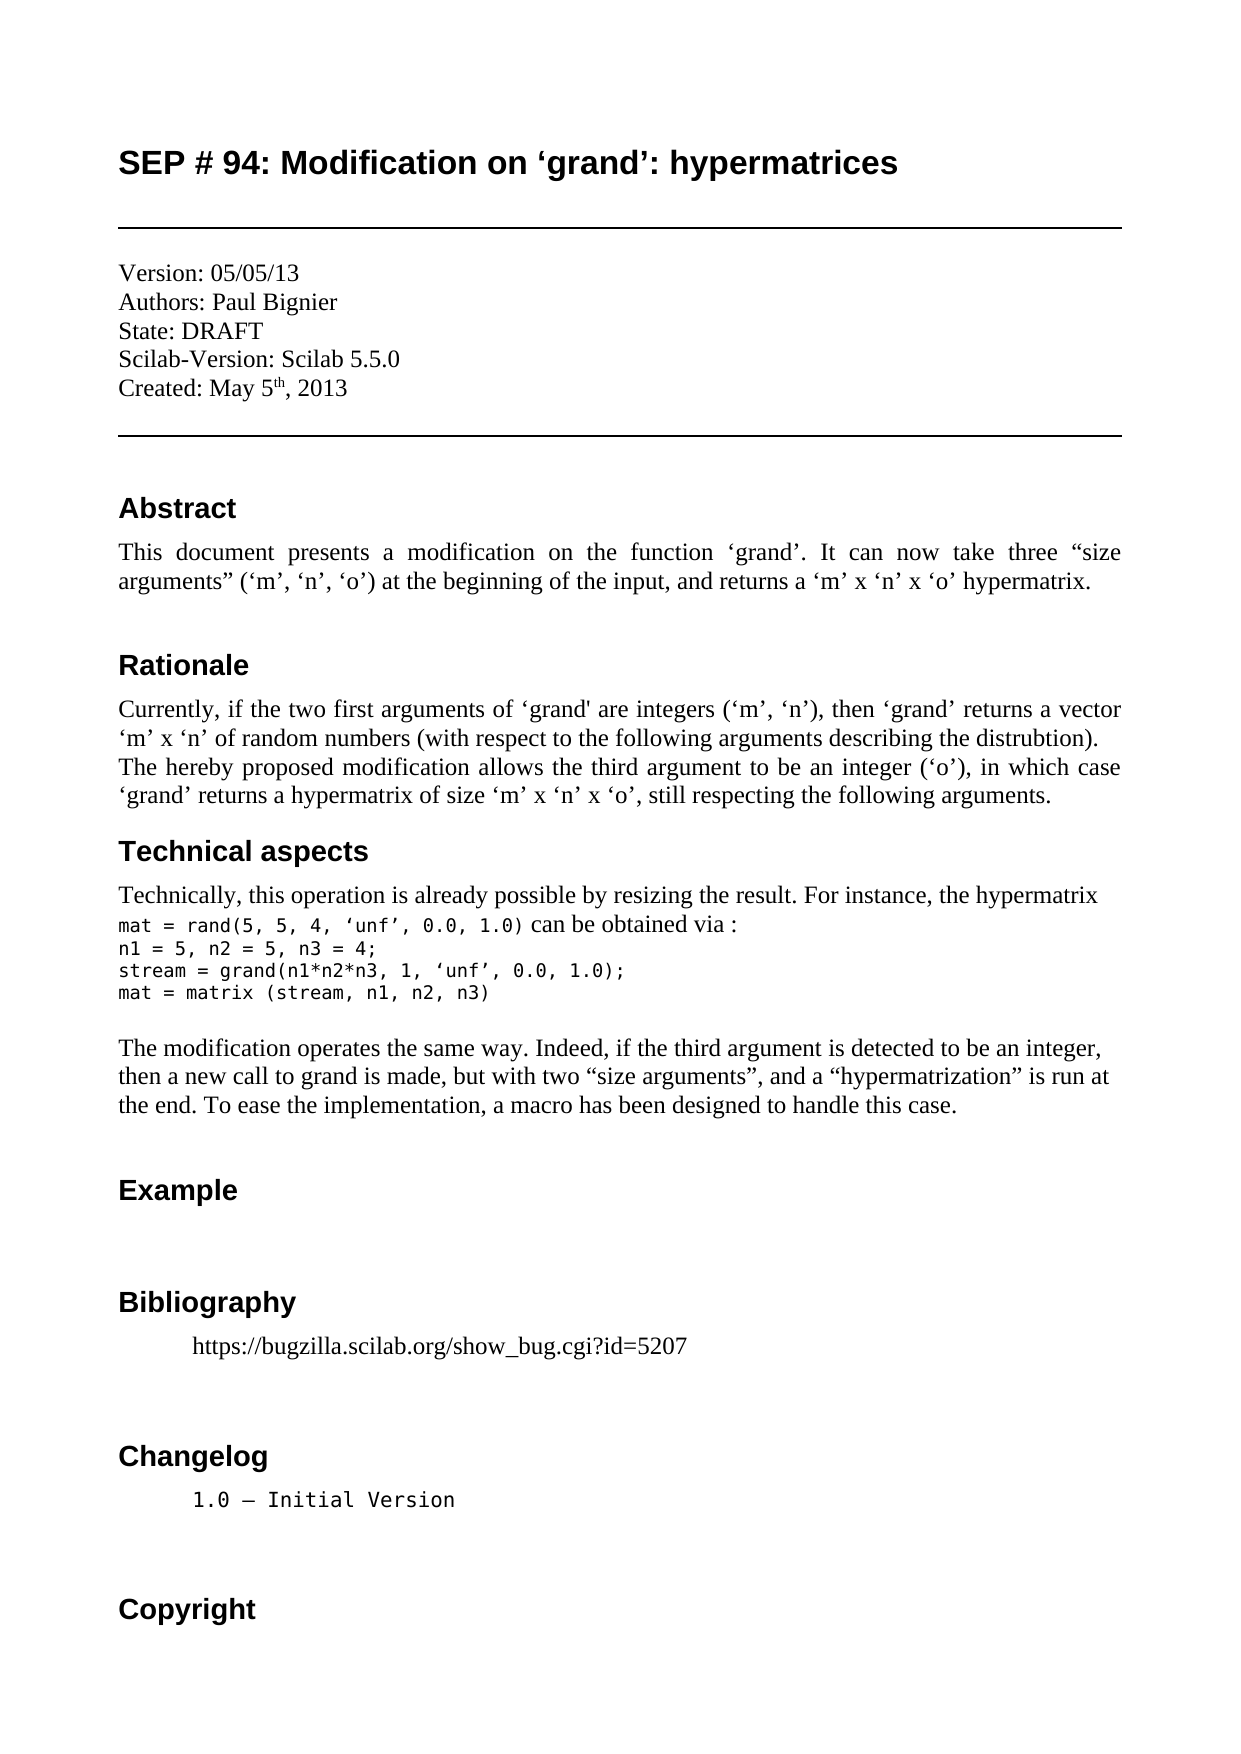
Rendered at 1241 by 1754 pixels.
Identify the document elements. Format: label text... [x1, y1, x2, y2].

subtitle SEP # 94: Modification on ‘grand’: hypermatrices [118, 143, 1122, 182]
subtitle Copyright [118, 1592, 1122, 1626]
text Authors: Paul Bignier [118, 287, 1122, 316]
subtitle Abstract [118, 491, 1122, 524]
text n1 = 5, n2 = 5, n3 = 4; [118, 938, 1122, 960]
subtitle Bibliography [118, 1285, 1122, 1318]
text https://bugzilla.scilab.org/show_bug.cgi?id=5207 [118, 1331, 1122, 1360]
text State: DRAFT [118, 316, 1122, 344]
text Technically, this operation is already possible by resizing the result. For instance, the hypermatrix mat = rand(5, 5, 4, ‘unf’, 0.0, 1.0) can be obtained via :﻿ [118, 880, 1122, 938]
text This document presents a modification on the function ‘grand’. It can now take three “size arguments” (‘m’, ‘n’, ‘o’) at the beginning of the input, and returns a ‘m’ x ‘n’ x ‘o’ hypermatrix. [118, 537, 1122, 594]
text Created: May 5th, 2013 [118, 373, 1122, 402]
subtitle Rationale [118, 648, 1122, 682]
text mat = matrix (stream, n1, n2, n3) [118, 982, 1122, 1004]
subtitle Technical aspects [118, 834, 1122, 868]
text Version: 05/05/13 [118, 258, 1122, 287]
text 1.0 – Initial Version [118, 1484, 1122, 1513]
text The modification operates the same way. Indeed, if the third argument is detected to be an integer, then a new call to grand is made, but with two “size arguments”, and a “hypermatrization” is run at the end. To ease the implementation, a macro has been designed to handle this case. [118, 1033, 1122, 1119]
text Scilab-Version: Scilab 5.5.0 [118, 344, 1122, 373]
text The hereby proposed modification allows the third argument to be an integer (‘o’), in which case ‘grand’ returns a hypermatrix of size ‘m’ x ‘n’ x ‘o’, still respecting the following arguments. [118, 752, 1122, 809]
subtitle Example [118, 1173, 1122, 1206]
subtitle Changelog [118, 1438, 1122, 1472]
text Currently, if the two first arguments of ‘grand' are integers (‘m’, ‘n’), then ‘grand’ returns a vector ‘m’ x ‘n’ of random numbers (with respect to the following arguments describing the distrubtion). [118, 694, 1122, 752]
text stream = grand(n1*n2*n3, 1, ‘unf’, 0.0, 1.0); [118, 960, 1122, 982]
